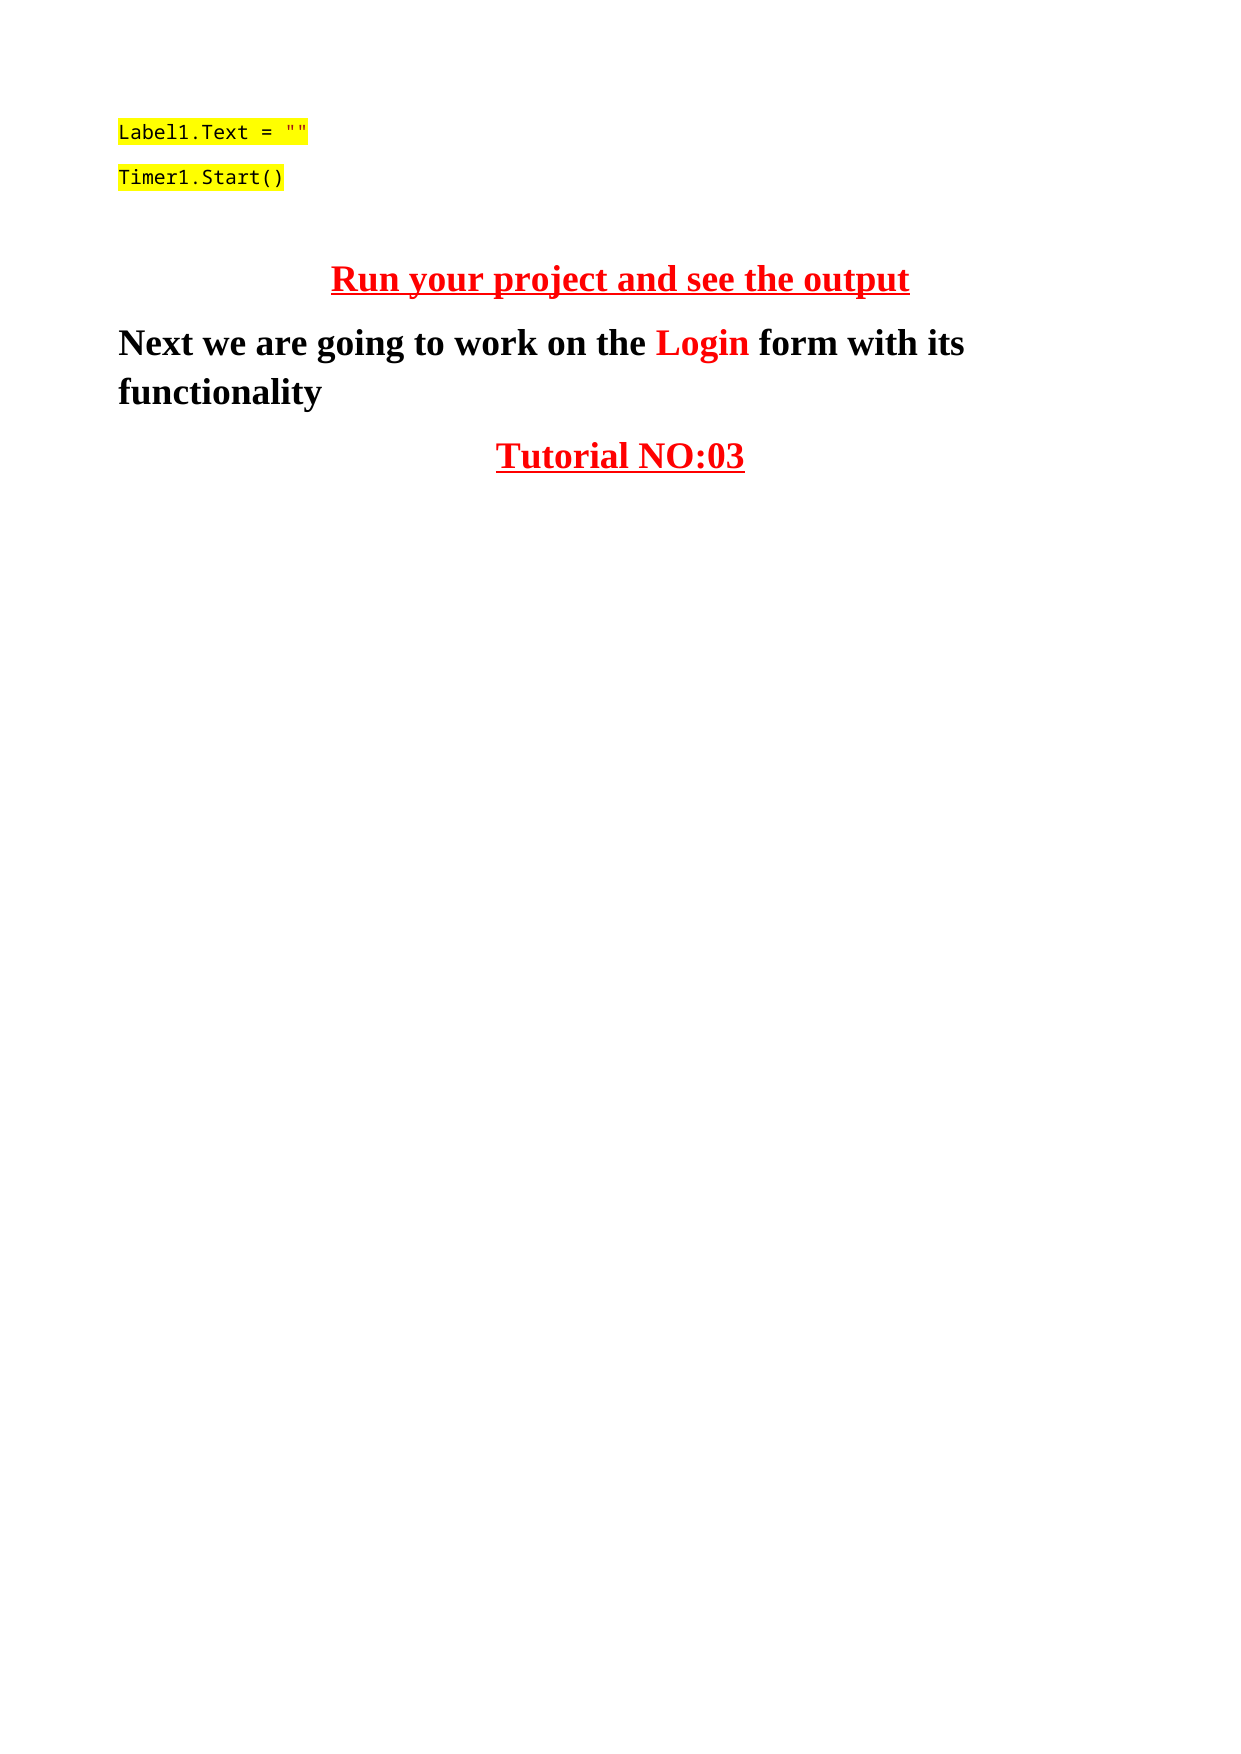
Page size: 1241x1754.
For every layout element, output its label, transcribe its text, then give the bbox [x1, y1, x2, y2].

text Next we are going to work on the Login form with its functionality [118, 320, 1122, 413]
text Run your project and see the output [118, 256, 1122, 299]
text Label1.Text = "" [118, 118, 1122, 145]
text Tutorial NO:03 [118, 434, 1122, 477]
text Timer1.Start() [118, 164, 1122, 191]
